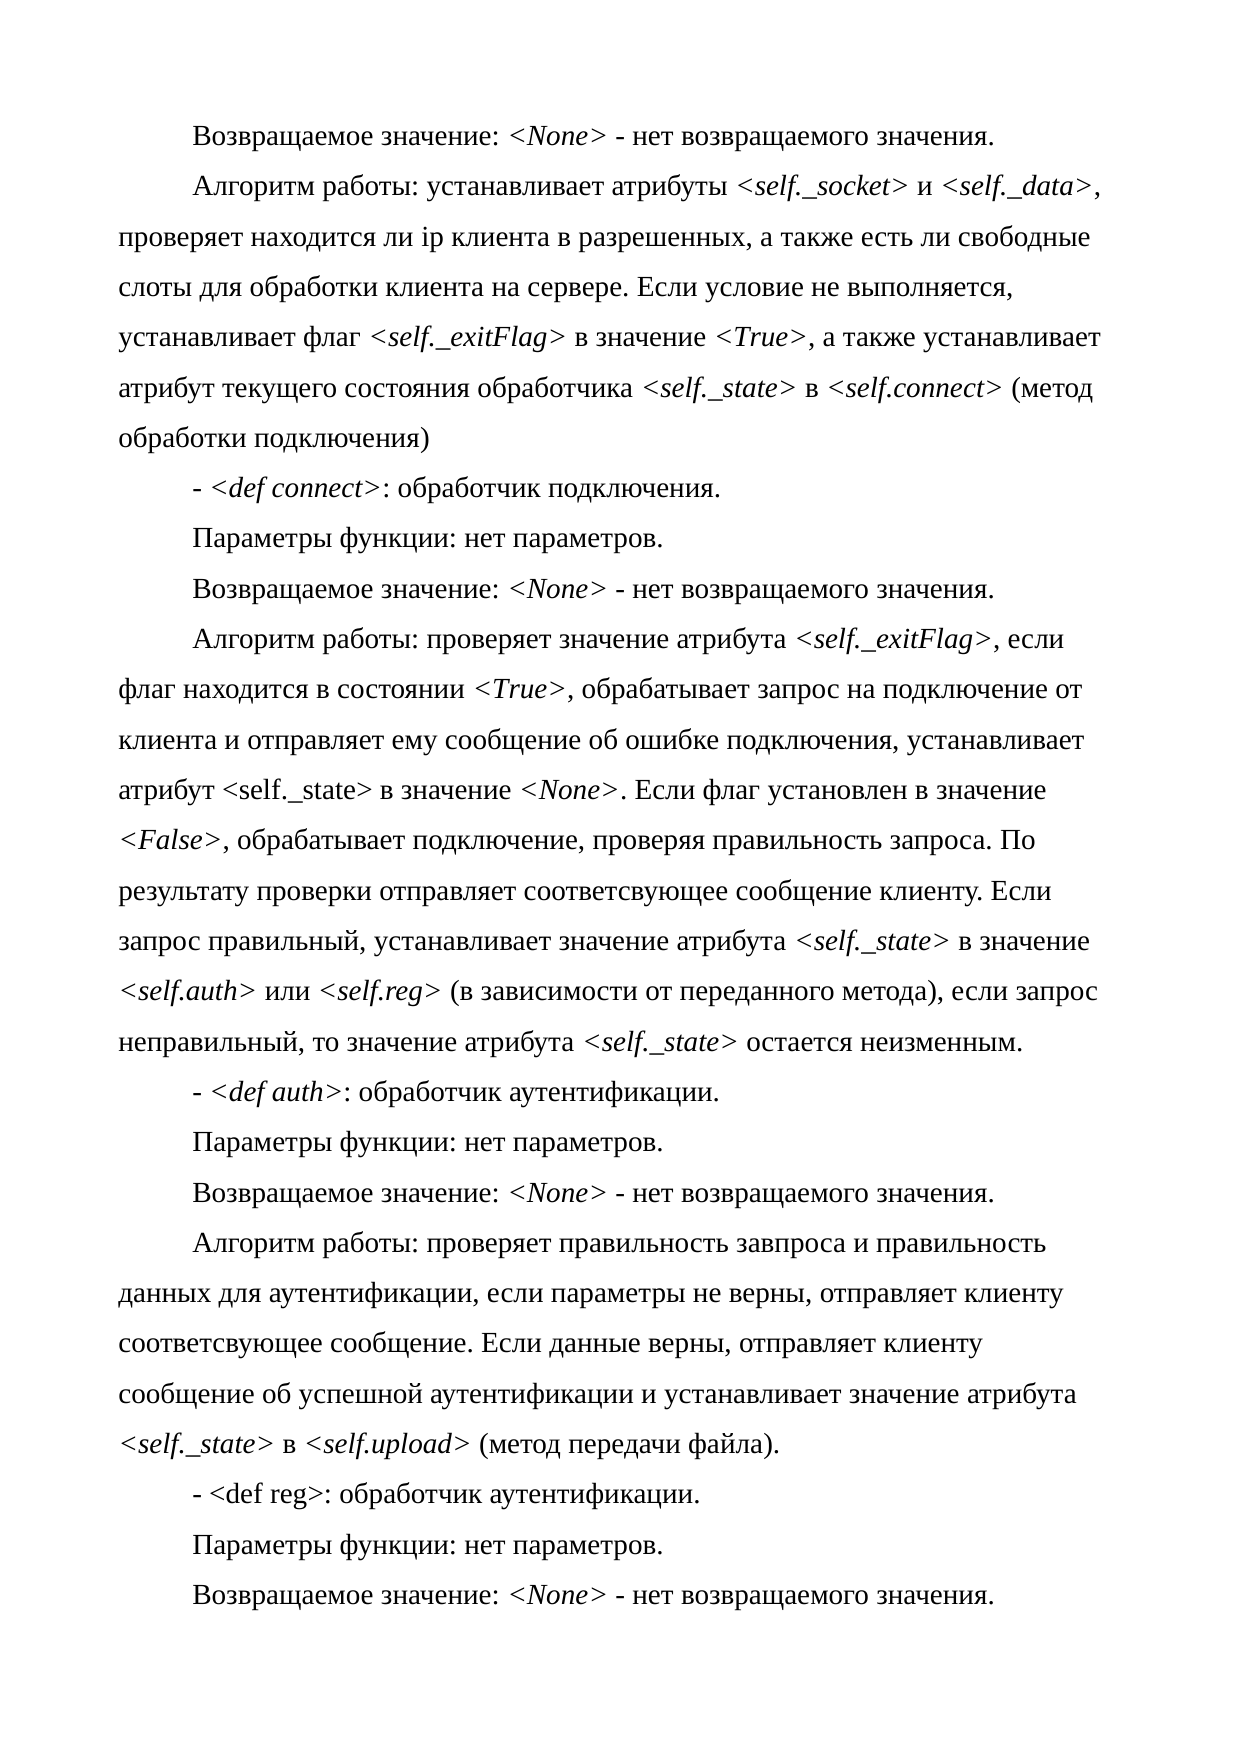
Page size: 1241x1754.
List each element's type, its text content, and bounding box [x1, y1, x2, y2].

text проверяет находится ли ip клиента в разрешенных, а также есть ли свободные слоты для обработки клиента на сервере. Если условие не выполняется, устанавливает флаг <self._exitFlag> в значение <True>, а также устанавливает атрибут текущего состояния обработчика <self._state> в <self.connect> (метод обработки подключения) [118, 219, 1122, 453]
text Возвращаемое значение: <None> - нет возвращаемого значения. [118, 571, 1122, 604]
text - <def connect>: обработчик подключения. [118, 470, 1122, 504]
text Возвращаемое значение: <None> - нет возвращаемого значения. [118, 1577, 1122, 1611]
text - <def auth>: обработчик аутентификации. [118, 1074, 1122, 1108]
text - <def reg>: обработчик аутентификации. [118, 1477, 1122, 1510]
text Алгоритм работы: устанавливает атрибуты <self._socket> и <self._data>, [118, 168, 1122, 202]
text Возвращаемое значение: <None> - нет возвращаемого значения. [118, 118, 1122, 152]
text Параметры функции: нет параметров. [118, 521, 1122, 554]
text Алгоритм работы: проверяет значение атрибута <self._exitFlag>, если флаг находится в состоянии <True>, обрабатывает запрос на подключение от клиента и отправляет ему сообщение об ошибке подключения, устанавливает атрибут <self._state> в значение <None>. Если флаг установлен в значение <False>, обрабатывает подключение, проверяя правильность запроса. По результату проверки отправляет соответсвующее сообщение клиенту. Если запрос правильный, устанавливает значение атрибута <self._state> в значение <self.auth> или <self.reg> (в зависимости от переданного метода), если запрос неправильный, то значение атрибута <self._state> остается неизменным. [118, 621, 1122, 1057]
text Параметры функции: нет параметров. [118, 1124, 1122, 1158]
text Алгоритм работы: проверяет правильность завпроса и правильность данных для аутентификации, если параметры не верны, отправляет клиенту соответсвующее сообщение. Если данные верны, отправляет клиенту сообщение об успешной аутентификации и устанавливает значение атрибута <self._state> в <self.upload> (метод передачи файла). [118, 1225, 1122, 1460]
text Возвращаемое значение: <None> - нет возвращаемого значения. [118, 1175, 1122, 1208]
text Параметры функции: нет параметров. [118, 1527, 1122, 1560]
